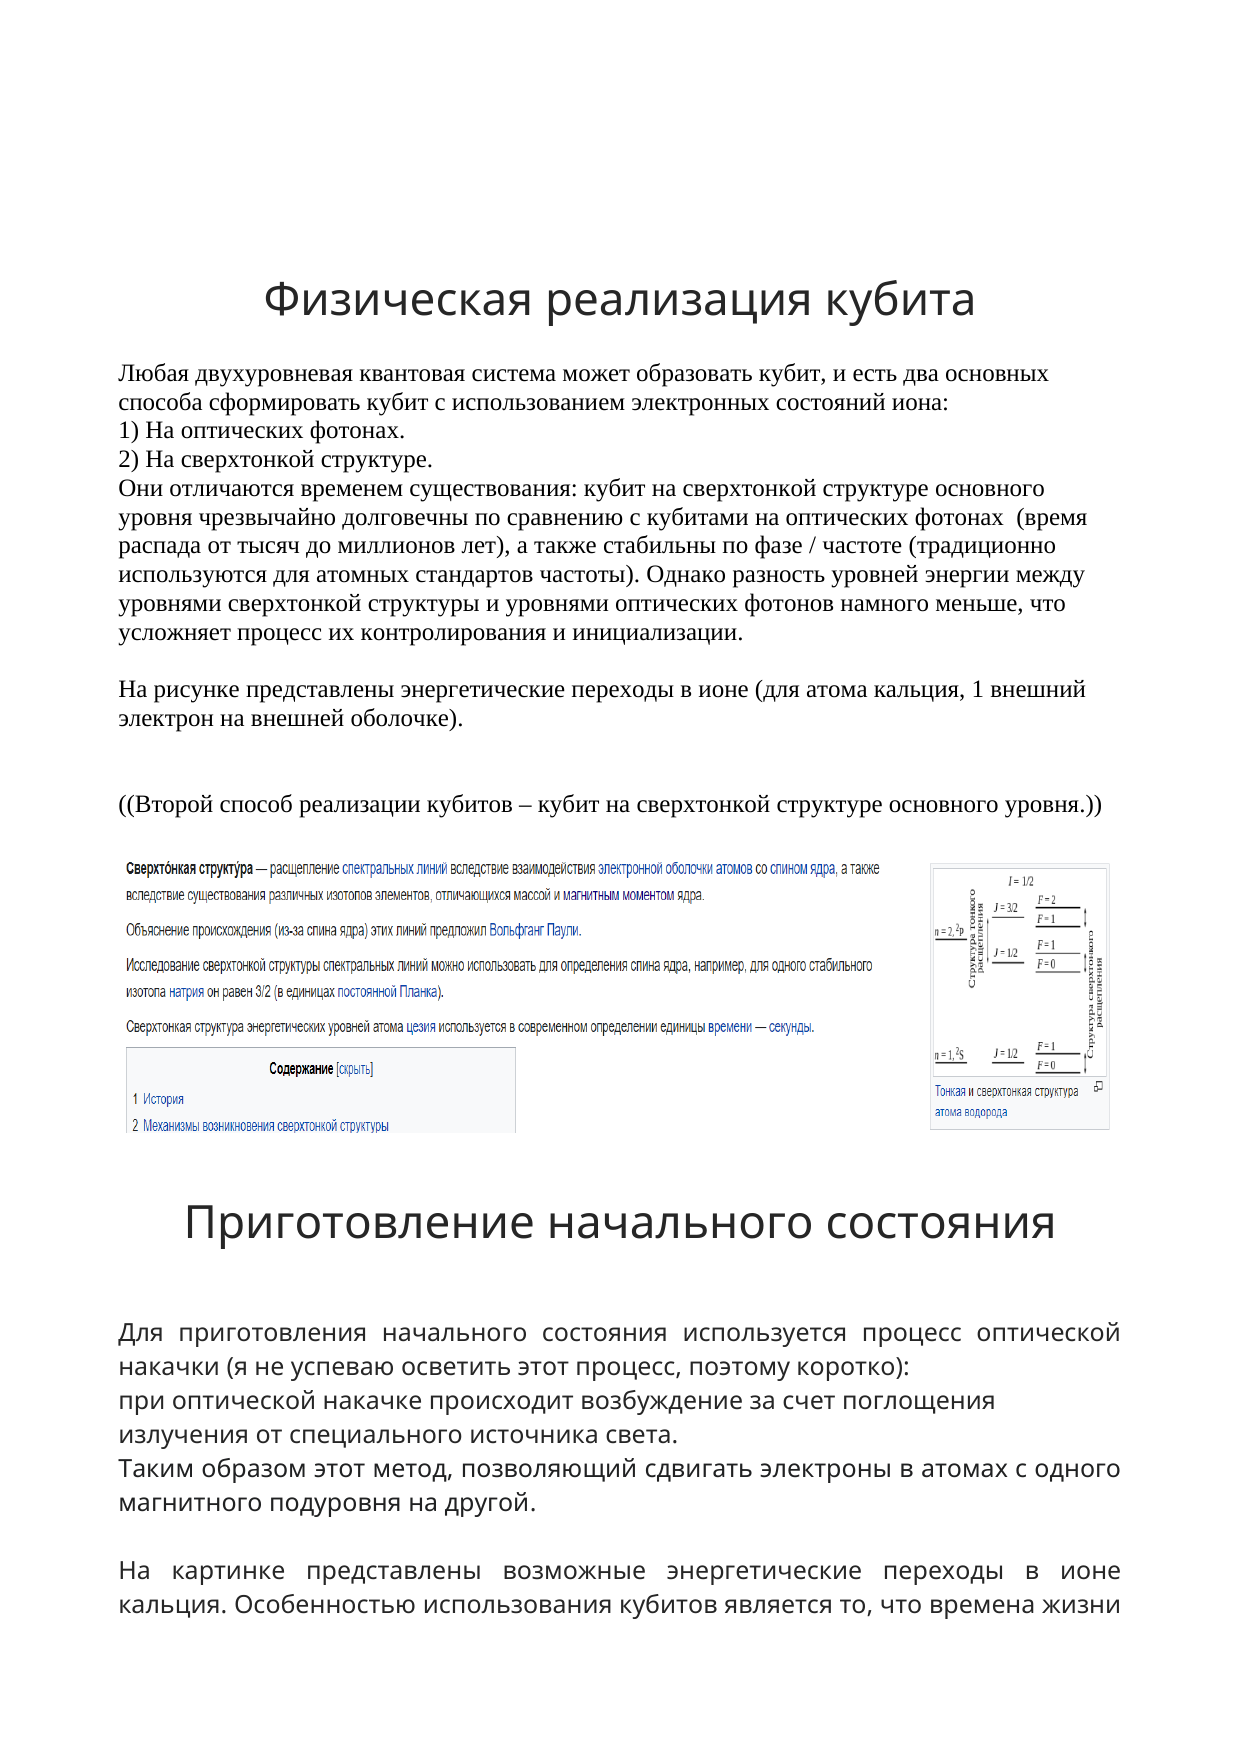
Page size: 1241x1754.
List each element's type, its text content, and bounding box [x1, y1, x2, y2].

text при оптической накачке происходит возбуждение за счет поглощения излучения от специального источника света. [118, 1383, 1122, 1451]
text На рисунке представлены энергетические переходы в ионе (для атома кальция, 1 внешний электрон на внешней оболочке). [118, 674, 1122, 732]
text На картинке представлены возможные энергетические переходы в ионе кальция. Особенностью использования кубитов является то, что времена жизни [118, 1553, 1122, 1621]
text 1) На оптических фотонах. [118, 415, 1122, 444]
text Любая двухуровневая квантовая система может образовать кубит, и есть два основных способа сформировать кубит с использованием электронных состояний иона: [118, 358, 1122, 415]
text Приготовление начального состояния [118, 1190, 1122, 1252]
text 2) На сверхтонкой структуре. [118, 444, 1122, 473]
picture [118, 846, 1123, 1133]
text Таким образом этот метод, позволяющий сдвигать электроны в атомах с одного магнитного подуровня на другой. [118, 1451, 1122, 1519]
text Физическая реализация кубита [118, 267, 1122, 329]
text Для приготовления начального состояния используется процесс оптической накачки (я не успеваю осветить этот процесс, поэтому коротко): [118, 1314, 1122, 1383]
text Они отличаются временем существования: кубит на сверхтонкой структуре основного уровня чрезвычайно долговечны по сравнению с кубитами на оптических фотонах (время распада от тысяч до миллионов лет), а также стабильны по фазе / частоте (традиционно используются для атомных стандартов частоты). Однако разность уровней энергии между уровнями сверхтонкой структуры и уровнями оптических фотонов намного меньше, что усложняет процесс их контролирования и инициализации. [118, 473, 1122, 645]
text ((Второй способ реализации кубитов – кубит на сверхтонкой структуре основного уровня.)) [118, 789, 1122, 818]
